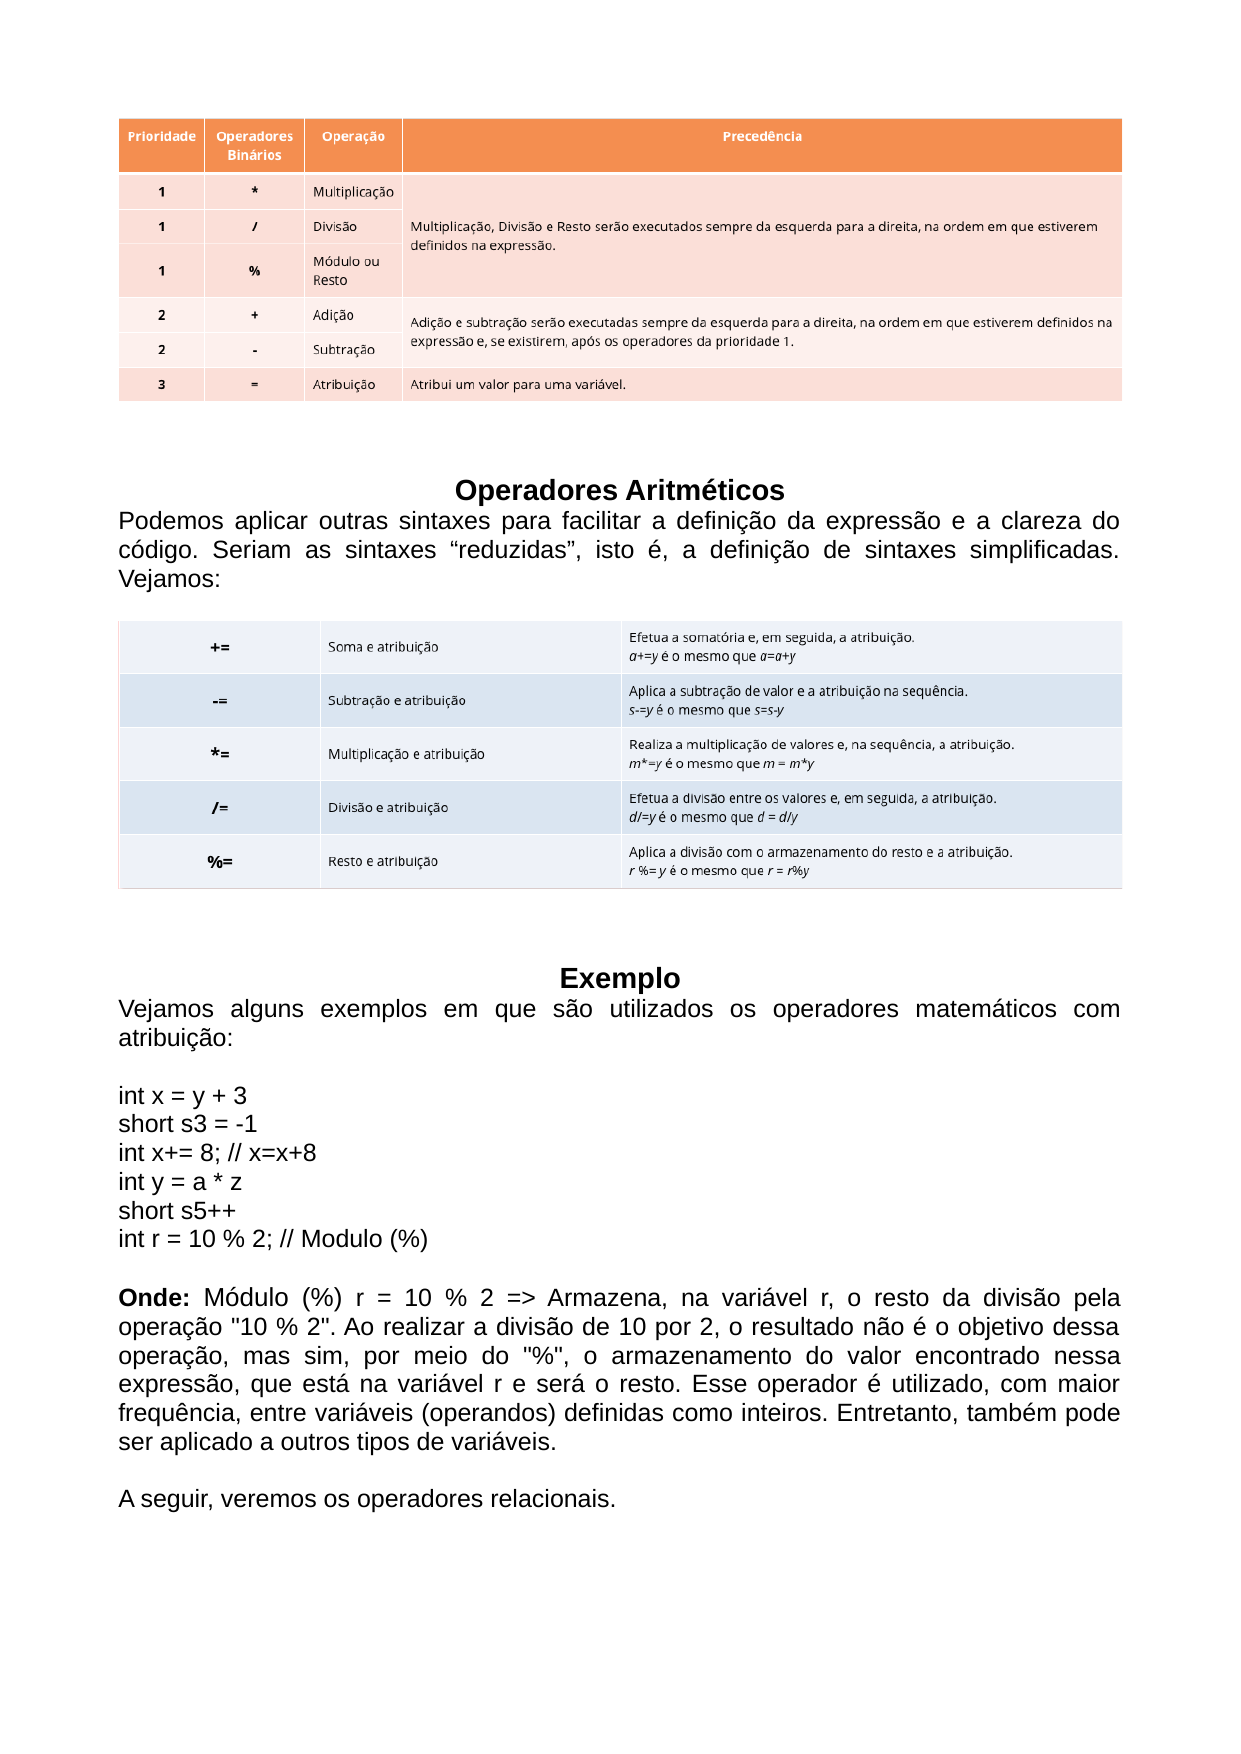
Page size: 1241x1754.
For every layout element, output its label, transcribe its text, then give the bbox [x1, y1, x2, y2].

text short s5++ [118, 1196, 1122, 1224]
text int x+= 8; // x=x+8 [118, 1138, 1122, 1167]
subtitle Exemplo [118, 961, 1122, 994]
text Podemos aplicar outras sintaxes para facilitar a definição da expressão e a clareza do código. Seriam as sintaxes “reduzidas”, isto é, a definição de sintaxes simplificadas. Vejamos: [118, 506, 1122, 592]
text A seguir, veremos os operadores relacionais. [118, 1484, 1122, 1513]
text Onde: Módulo (%) r = 10 % 2 => Armazena, na variável r, o resto da divisão pela operação "10 % 2". Ao realizar a divisão de 10 por 2, o resultado não é o objetivo dessa operação, mas sim, por meio do "%", o armazenamento do valor encontrado nessa expressão, que está na variável r e será o resto. Esse operador é utilizado, com maior frequência, entre variáveis (operandos) definidas como inteiros. Entretanto, também pode ser aplicado a outros tipos de variáveis. [118, 1282, 1122, 1456]
text int y = a * z [118, 1167, 1122, 1196]
text short s3 = -1 [118, 1109, 1122, 1138]
text Vejamos alguns exemplos em que são utilizados os operadores matemáticos com atribuição: [118, 994, 1122, 1052]
subtitle Operadores Aritméticos [118, 472, 1122, 506]
text int r = 10 % 2; // Modulo (%) [118, 1224, 1122, 1253]
text int x = y + 3 [118, 1081, 1122, 1109]
